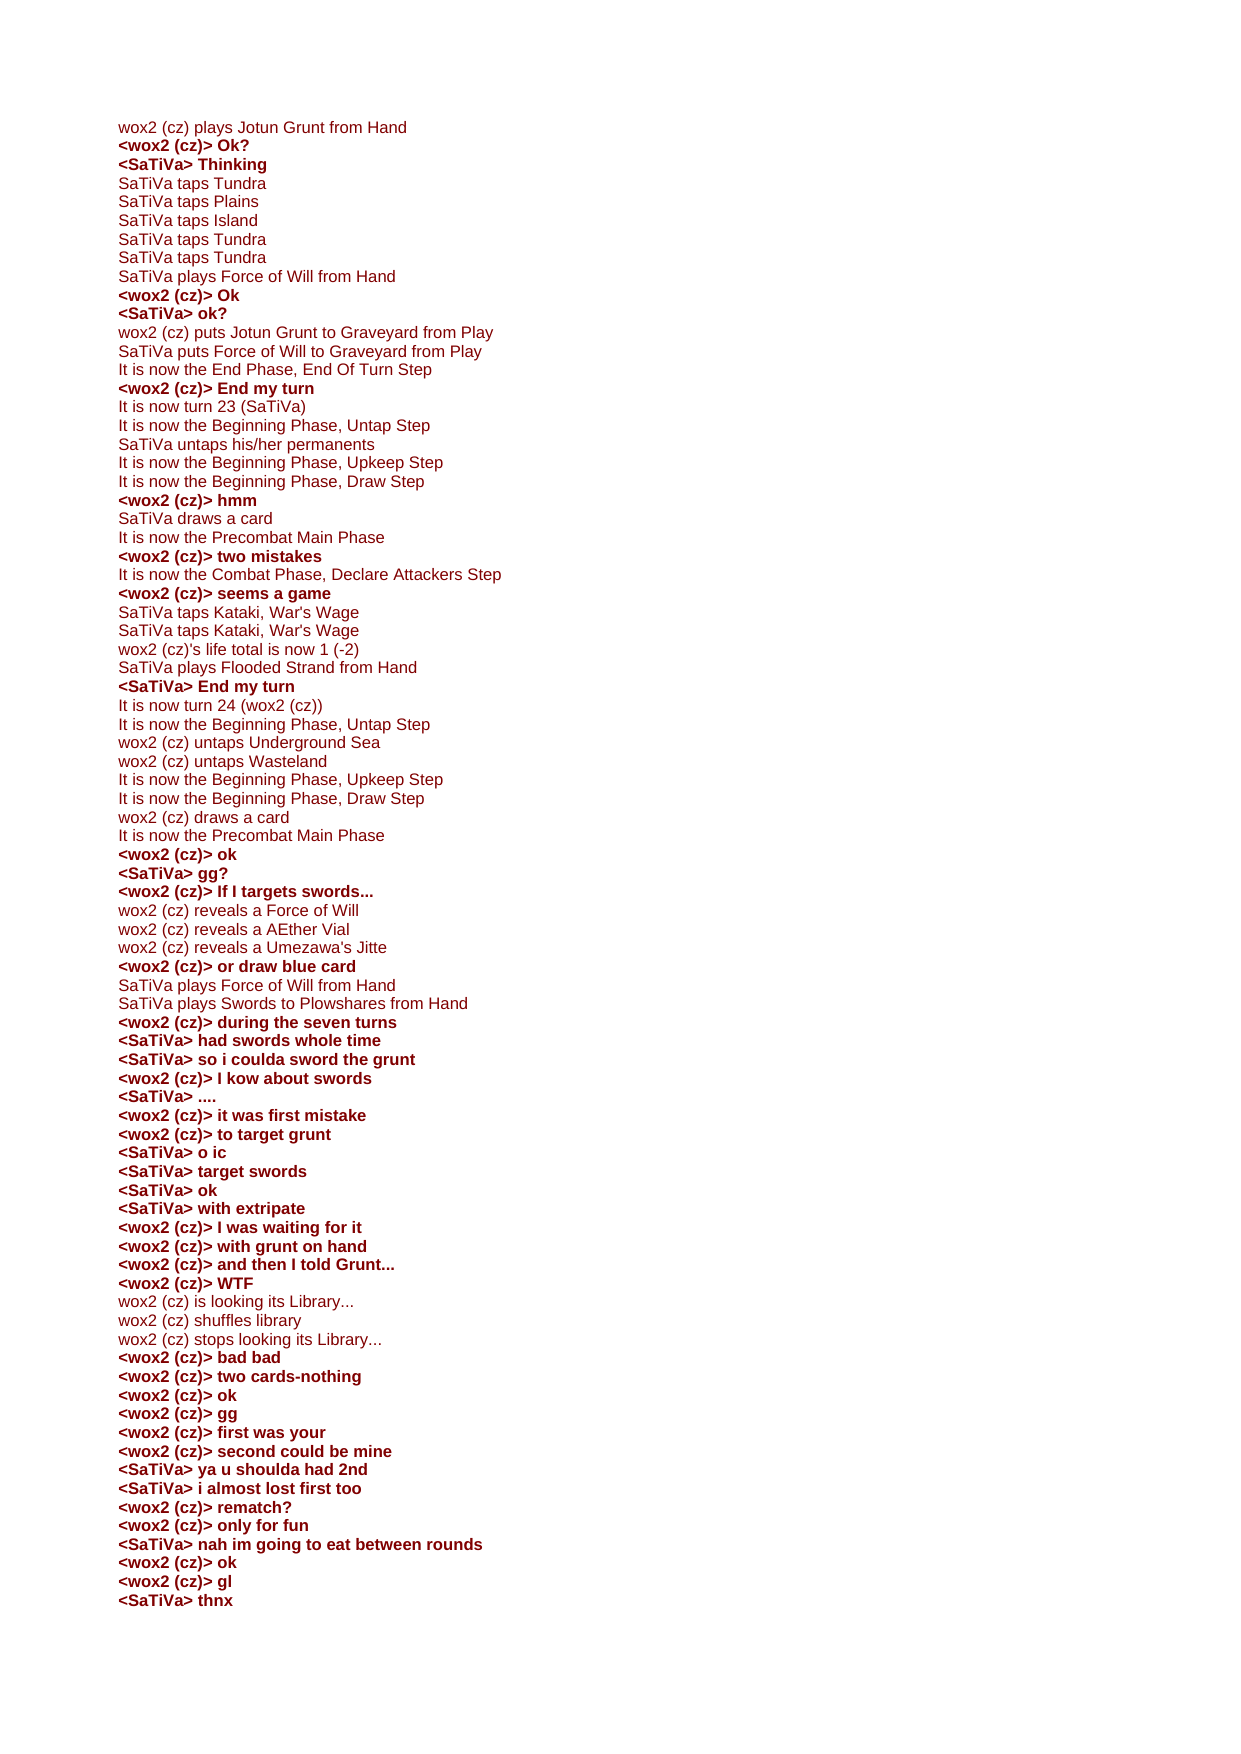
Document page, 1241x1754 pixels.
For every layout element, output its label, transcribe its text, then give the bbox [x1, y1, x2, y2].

text wox2 (cz) puts Jotun Grunt to Graveyard from Play [118, 323, 1122, 342]
text <wox2 (cz)> ok [118, 845, 1122, 864]
text wox2 (cz) is looking its Library... [118, 1293, 1122, 1311]
text <wox2 (cz)> ok [118, 1554, 1122, 1572]
text <SaTiVa> thnx [118, 1591, 1122, 1610]
text <SaTiVa> ok? [118, 304, 1122, 323]
text <SaTiVa> had swords whole time [118, 1032, 1122, 1050]
text <wox2 (cz)> WTF [118, 1274, 1122, 1293]
text wox2 (cz) reveals a Force of Will [118, 901, 1122, 920]
text <SaTiVa> i almost lost first too [118, 1479, 1122, 1498]
text SaTiVa taps Tundra [118, 174, 1122, 193]
text <wox2 (cz)> or draw blue card [118, 957, 1122, 976]
text It is now the End Phase, End Of Turn Step [118, 361, 1122, 379]
text <wox2 (cz)> to target grunt [118, 1125, 1122, 1144]
text wox2 (cz) untaps Underground Sea [118, 733, 1122, 752]
text <wox2 (cz)> gg [118, 1405, 1122, 1423]
text <wox2 (cz)> gl [118, 1572, 1122, 1591]
text It is now the Beginning Phase, Untap Step [118, 715, 1122, 733]
text SaTiVa draws a card [118, 510, 1122, 528]
text <wox2 (cz)> Ok? [118, 137, 1122, 155]
text <wox2 (cz)> and then I told Grunt... [118, 1256, 1122, 1274]
text <SaTiVa> gg? [118, 864, 1122, 883]
text SaTiVa taps Tundra [118, 230, 1122, 249]
text <wox2 (cz)> bad bad [118, 1349, 1122, 1367]
text <wox2 (cz)> during the seven turns [118, 1013, 1122, 1032]
text <SaTiVa> ok [118, 1181, 1122, 1199]
text It is now the Precombat Main Phase [118, 827, 1122, 845]
text wox2 (cz) shuffles library [118, 1311, 1122, 1330]
text It is now the Beginning Phase, Draw Step [118, 789, 1122, 808]
text SaTiVa taps Kataki, War's Wage [118, 622, 1122, 640]
text <wox2 (cz)> first was your [118, 1423, 1122, 1442]
text wox2 (cz) plays Jotun Grunt from Hand [118, 118, 1122, 137]
text It is now the Beginning Phase, Untap Step [118, 416, 1122, 435]
text <SaTiVa> so i coulda sword the grunt [118, 1050, 1122, 1069]
text It is now the Beginning Phase, Upkeep Step [118, 454, 1122, 472]
text SaTiVa untaps his/her permanents [118, 435, 1122, 454]
text <wox2 (cz)> Ok [118, 286, 1122, 304]
text <wox2 (cz)> second could be mine [118, 1442, 1122, 1461]
text SaTiVa taps Kataki, War's Wage [118, 603, 1122, 622]
text It is now the Beginning Phase, Draw Step [118, 472, 1122, 491]
text It is now the Combat Phase, Declare Attackers Step [118, 566, 1122, 584]
text <SaTiVa> with extripate [118, 1199, 1122, 1218]
text <wox2 (cz)> I was waiting for it [118, 1218, 1122, 1237]
text <wox2 (cz)> with grunt on hand [118, 1237, 1122, 1256]
text SaTiVa plays Swords to Plowshares from Hand [118, 994, 1122, 1013]
text SaTiVa plays Force of Will from Hand [118, 267, 1122, 286]
text <wox2 (cz)> seems a game [118, 584, 1122, 603]
text <wox2 (cz)> If I targets swords... [118, 883, 1122, 901]
text <SaTiVa> End my turn [118, 677, 1122, 696]
text <SaTiVa> o ic [118, 1144, 1122, 1162]
text <wox2 (cz)> do you have good matchup with combo? [118, 1610, 1122, 1628]
text <SaTiVa> target swords [118, 1162, 1122, 1181]
text <wox2 (cz)> two mistakes [118, 547, 1122, 566]
text <SaTiVa> .... [118, 1088, 1122, 1106]
text <SaTiVa> Thinking [118, 155, 1122, 174]
text <wox2 (cz)> hmm [118, 491, 1122, 510]
text wox2 (cz) untaps Wasteland [118, 752, 1122, 771]
text wox2 (cz) reveals a Umezawa's Jitte [118, 938, 1122, 957]
text wox2 (cz) stops looking its Library... [118, 1330, 1122, 1349]
text <wox2 (cz)> it was first mistake [118, 1106, 1122, 1125]
text <wox2 (cz)> ok [118, 1386, 1122, 1405]
text SaTiVa puts Force of Will to Graveyard from Play [118, 342, 1122, 361]
text <wox2 (cz)> I kow about swords [118, 1069, 1122, 1088]
text SaTiVa taps Tundra [118, 249, 1122, 267]
text It is now turn 23 (SaTiVa) [118, 398, 1122, 416]
text <wox2 (cz)> only for fun [118, 1517, 1122, 1535]
text wox2 (cz) reveals a AEther Vial [118, 920, 1122, 938]
text SaTiVa taps Island [118, 211, 1122, 230]
text wox2 (cz) draws a card [118, 808, 1122, 827]
text SaTiVa plays Force of Will from Hand [118, 976, 1122, 994]
text <wox2 (cz)> two cards-nothing [118, 1367, 1122, 1386]
text It is now the Beginning Phase, Upkeep Step [118, 771, 1122, 789]
text wox2 (cz)'s life total is now 1 (-2) [118, 640, 1122, 659]
text <SaTiVa> nah im going to eat between rounds [118, 1535, 1122, 1554]
text <wox2 (cz)> rematch? [118, 1498, 1122, 1517]
text It is now turn 24 (wox2 (cz)) [118, 696, 1122, 715]
text <SaTiVa> ya u shoulda had 2nd [118, 1461, 1122, 1479]
text It is now the Precombat Main Phase [118, 528, 1122, 547]
text SaTiVa plays Flooded Strand from Hand [118, 659, 1122, 677]
text <wox2 (cz)> End my turn [118, 379, 1122, 398]
text SaTiVa taps Plains [118, 193, 1122, 211]
